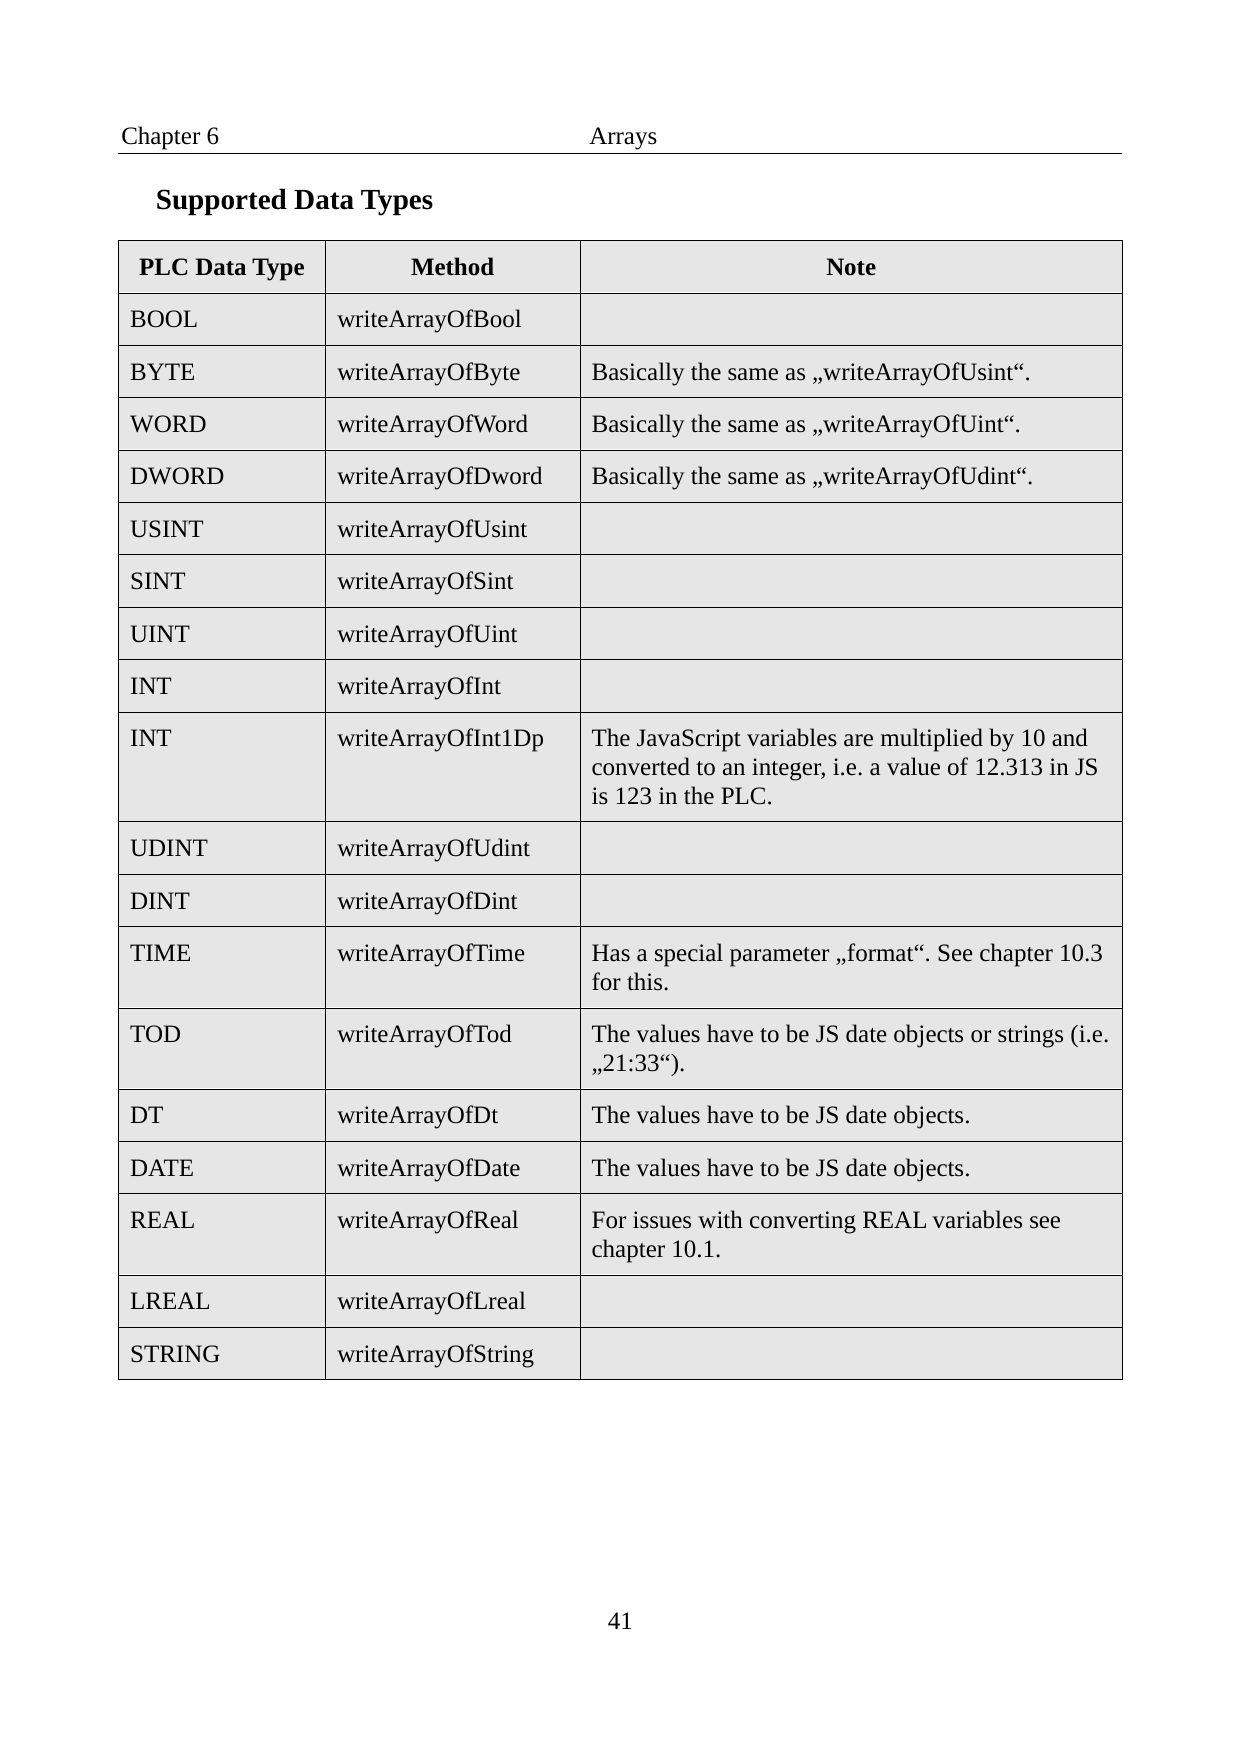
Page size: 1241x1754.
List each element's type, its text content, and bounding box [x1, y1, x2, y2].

table_cell writeArrayOfString [326, 1328, 580, 1379]
table_cell [581, 608, 1122, 659]
table_cell writeArrayOfUsint [326, 503, 580, 554]
table_cell writeArrayOfLreal [326, 1276, 580, 1327]
table_cell writeArrayOfDate [326, 1142, 580, 1193]
table_cell Basically the same as „writeArrayOfUint“. [581, 398, 1122, 449]
table_cell writeArrayOfReal [326, 1194, 580, 1274]
table_cell SINT [119, 555, 325, 607]
table_cell writeArrayOfByte [326, 346, 580, 397]
table_cell Has a special parameter „format“. See chapter 10.3 for this. [581, 927, 1122, 1007]
table_cell WORD [119, 398, 325, 449]
table_cell writeArrayOfDword [326, 451, 580, 502]
table_cell UINT [119, 608, 325, 659]
table_cell DWORD [119, 451, 325, 502]
table_cell writeArrayOfBool [326, 294, 580, 345]
table_cell writeArrayOfDint [326, 875, 580, 926]
table_cell writeArrayOfDt [326, 1090, 580, 1141]
subtitle Supported Data Types [156, 182, 1122, 216]
table_cell writeArrayOfWord [326, 398, 580, 449]
table_cell writeArrayOfInt1Dp [326, 713, 580, 821]
table_cell The values have to be JS date objects. [581, 1142, 1122, 1193]
table_cell USINT [119, 503, 325, 554]
table_cell REAL [119, 1194, 325, 1274]
table_cell DATE [119, 1142, 325, 1193]
table_cell The values have to be JS date objects. [581, 1090, 1122, 1141]
table_cell [581, 875, 1122, 926]
table_cell INT [119, 713, 325, 821]
table_cell UDINT [119, 822, 325, 874]
table_header PLC Data Type [119, 241, 325, 292]
table_cell [581, 1328, 1122, 1379]
table_header Note [581, 241, 1122, 292]
table_cell BYTE [119, 346, 325, 397]
table_cell writeArrayOfTime [326, 927, 580, 1007]
table_cell writeArrayOfTod [326, 1009, 580, 1088]
table_cell [581, 822, 1122, 874]
table_cell TOD [119, 1009, 325, 1088]
table_cell writeArrayOfInt [326, 660, 580, 712]
table_cell STRING [119, 1328, 325, 1379]
table_cell DT [119, 1090, 325, 1141]
table_cell Basically the same as „writeArrayOfUsint“. [581, 346, 1122, 397]
table_cell writeArrayOfUint [326, 608, 580, 659]
table_cell [581, 503, 1122, 554]
table_cell The JavaScript variables are multiplied by 10 and converted to an integer, i.e. a value of 12.313 in JS is 123 in the PLC. [581, 713, 1122, 821]
table_cell writeArrayOfUdint [326, 822, 580, 874]
table_header Method [326, 241, 580, 292]
table_cell [581, 555, 1122, 607]
table_cell INT [119, 660, 325, 712]
table_cell BOOL [119, 294, 325, 345]
table_cell For issues with converting REAL variables see chapter 10.1. [581, 1194, 1122, 1274]
table_cell [581, 660, 1122, 712]
table_cell DINT [119, 875, 325, 926]
table_cell LREAL [119, 1276, 325, 1327]
table_cell writeArrayOfSint [326, 555, 580, 607]
table_cell Basically the same as „writeArrayOfUdint“. [581, 451, 1122, 502]
table_cell The values have to be JS date objects or strings (i.e. „21:33“). [581, 1009, 1122, 1088]
table_cell [581, 1276, 1122, 1327]
table_cell TIME [119, 927, 325, 1007]
table_cell [581, 294, 1122, 345]
